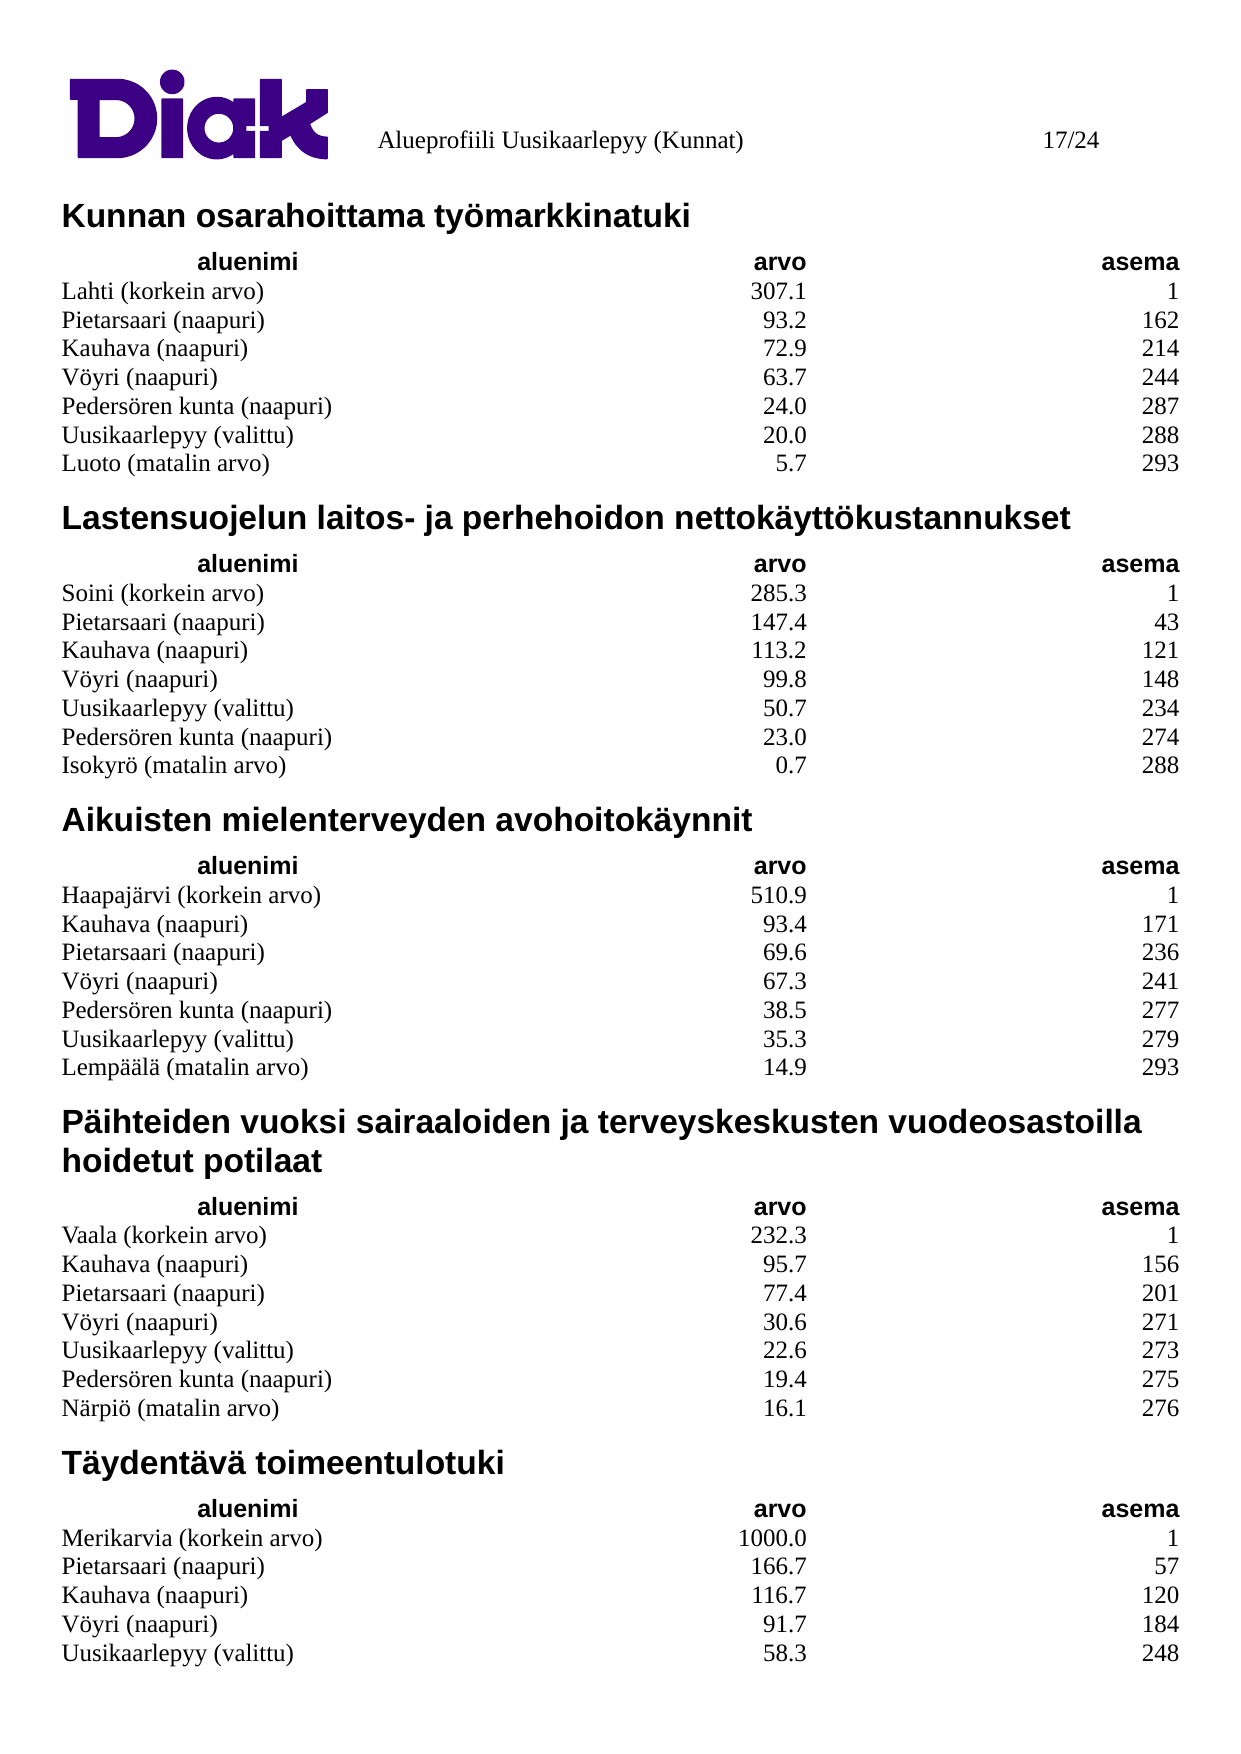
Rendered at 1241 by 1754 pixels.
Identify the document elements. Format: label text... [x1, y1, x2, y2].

table_cell 20.0 [434, 420, 806, 448]
subtitle Päihteiden vuoksi sairaaloiden ja terveyskeskusten vuodeosastoilla hoidetut potilaat [61, 1102, 1179, 1179]
table_cell Luoto (matalin arvo) [61, 449, 434, 477]
table_cell 58.3 [434, 1638, 806, 1666]
table_cell Kauhava (naapuri) [61, 334, 434, 362]
table_cell 244 [806, 362, 1179, 391]
table_cell 241 [806, 966, 1179, 995]
table_cell Kauhava (naapuri) [61, 1580, 434, 1609]
table_header aluenimi [61, 1494, 434, 1523]
table_cell 72.9 [434, 334, 806, 362]
table_cell 201 [806, 1278, 1179, 1307]
table_cell 236 [806, 938, 1179, 966]
table_cell 285.3 [434, 578, 806, 607]
table_cell Vöyri (naapuri) [61, 664, 434, 693]
table_cell Pietarsaari (naapuri) [61, 1551, 434, 1580]
table_header asema [806, 851, 1179, 880]
table_cell 277 [806, 995, 1179, 1024]
table_header arvo [434, 247, 806, 276]
table_cell 271 [806, 1307, 1179, 1336]
table_cell Pietarsaari (naapuri) [61, 607, 434, 636]
table_cell Pedersören kunta (naapuri) [61, 1364, 434, 1393]
table_cell 274 [806, 722, 1179, 751]
table_cell 120 [806, 1580, 1179, 1609]
table_cell Vöyri (naapuri) [61, 362, 434, 391]
table_cell 121 [806, 636, 1179, 664]
table_cell 1000.0 [434, 1523, 806, 1551]
table_cell 307.1 [434, 276, 806, 305]
table_cell 113.2 [434, 636, 806, 664]
table_cell Pietarsaari (naapuri) [61, 1278, 434, 1307]
table_cell 35.3 [434, 1024, 806, 1052]
table_cell 67.3 [434, 966, 806, 995]
table_cell 288 [806, 751, 1179, 779]
table_cell 93.2 [434, 305, 806, 333]
table_cell Soini (korkein arvo) [61, 578, 434, 607]
table_cell 147.4 [434, 607, 806, 636]
table_cell 14.9 [434, 1053, 806, 1081]
table_cell Vaala (korkein arvo) [61, 1221, 434, 1249]
table_header aluenimi [61, 1192, 434, 1221]
table_header aluenimi [61, 247, 434, 276]
table_cell 1 [806, 276, 1179, 305]
table_cell Kauhava (naapuri) [61, 909, 434, 937]
table_cell 50.7 [434, 693, 806, 722]
table_header arvo [434, 1192, 806, 1221]
table_cell 1 [806, 1221, 1179, 1249]
table_cell 510.9 [434, 880, 806, 909]
table_cell 19.4 [434, 1364, 806, 1393]
table_cell Pedersören kunta (naapuri) [61, 995, 434, 1024]
table_cell 171 [806, 909, 1179, 937]
table_cell 214 [806, 334, 1179, 362]
table_cell 1 [806, 578, 1179, 607]
table_cell Uusikaarlepyy (valittu) [61, 1024, 434, 1052]
table_cell 91.7 [434, 1609, 806, 1638]
table_cell 57 [806, 1551, 1179, 1580]
table_cell 0.7 [434, 751, 806, 779]
table_cell Kauhava (naapuri) [61, 636, 434, 664]
table_cell Uusikaarlepyy (valittu) [61, 420, 434, 448]
table_header arvo [434, 851, 806, 880]
table_cell Pietarsaari (naapuri) [61, 938, 434, 966]
table_cell 273 [806, 1336, 1179, 1364]
table_cell 23.0 [434, 722, 806, 751]
subtitle Lastensuojelun laitos- ja perhehoidon nettokäyttökustannukset [61, 498, 1179, 537]
table_cell Vöyri (naapuri) [61, 1307, 434, 1336]
table_cell Vöyri (naapuri) [61, 1609, 434, 1638]
table_cell 22.6 [434, 1336, 806, 1364]
table_cell 287 [806, 391, 1179, 420]
table_cell 248 [806, 1638, 1179, 1666]
table_cell Uusikaarlepyy (valittu) [61, 1638, 434, 1666]
table_cell 234 [806, 693, 1179, 722]
table_cell 166.7 [434, 1551, 806, 1580]
table_cell Kauhava (naapuri) [61, 1249, 434, 1278]
table_cell Merikarvia (korkein arvo) [61, 1523, 434, 1551]
table_cell 276 [806, 1393, 1179, 1422]
table_header asema [806, 1494, 1179, 1523]
table_cell 116.7 [434, 1580, 806, 1609]
table_cell 24.0 [434, 391, 806, 420]
table_cell Vöyri (naapuri) [61, 966, 434, 995]
table_cell 30.6 [434, 1307, 806, 1336]
table_header aluenimi [61, 549, 434, 578]
table_cell 288 [806, 420, 1179, 448]
table_cell 69.6 [434, 938, 806, 966]
table_cell Isokyrö (matalin arvo) [61, 751, 434, 779]
table_cell Pietarsaari (naapuri) [61, 305, 434, 333]
table_cell 162 [806, 305, 1179, 333]
table_cell 148 [806, 664, 1179, 693]
table_cell 99.8 [434, 664, 806, 693]
table_cell 5.7 [434, 449, 806, 477]
table_cell 38.5 [434, 995, 806, 1024]
table_cell Lempäälä (matalin arvo) [61, 1053, 434, 1081]
subtitle Aikuisten mielenterveyden avohoitokäynnit [61, 800, 1179, 839]
table_header aluenimi [61, 851, 434, 880]
table_cell 63.7 [434, 362, 806, 391]
table_header asema [806, 549, 1179, 578]
table_cell 279 [806, 1024, 1179, 1052]
table_cell Haapajärvi (korkein arvo) [61, 880, 434, 909]
subtitle Kunnan osarahoittama työmarkkinatuki [61, 196, 1179, 235]
table_cell Närpiö (matalin arvo) [61, 1393, 434, 1422]
table_header asema [806, 1192, 1179, 1221]
table_cell 184 [806, 1609, 1179, 1638]
table_cell 293 [806, 1053, 1179, 1081]
table_cell 16.1 [434, 1393, 806, 1422]
table_cell 95.7 [434, 1249, 806, 1278]
subtitle Täydentävä toimeentulotuki [61, 1443, 1179, 1481]
table_cell 156 [806, 1249, 1179, 1278]
table_cell 293 [806, 449, 1179, 477]
table_cell 43 [806, 607, 1179, 636]
table_header asema [806, 247, 1179, 276]
table_cell Lahti (korkein arvo) [61, 276, 434, 305]
table_cell 93.4 [434, 909, 806, 937]
table_cell 77.4 [434, 1278, 806, 1307]
table_cell 1 [806, 880, 1179, 909]
table_cell Pedersören kunta (naapuri) [61, 722, 434, 751]
table_header arvo [434, 549, 806, 578]
table_cell Pedersören kunta (naapuri) [61, 391, 434, 420]
table_cell Uusikaarlepyy (valittu) [61, 693, 434, 722]
table_cell 232.3 [434, 1221, 806, 1249]
table_cell 275 [806, 1364, 1179, 1393]
table_cell Uusikaarlepyy (valittu) [61, 1336, 434, 1364]
table_header arvo [434, 1494, 806, 1523]
table_cell 1 [806, 1523, 1179, 1551]
